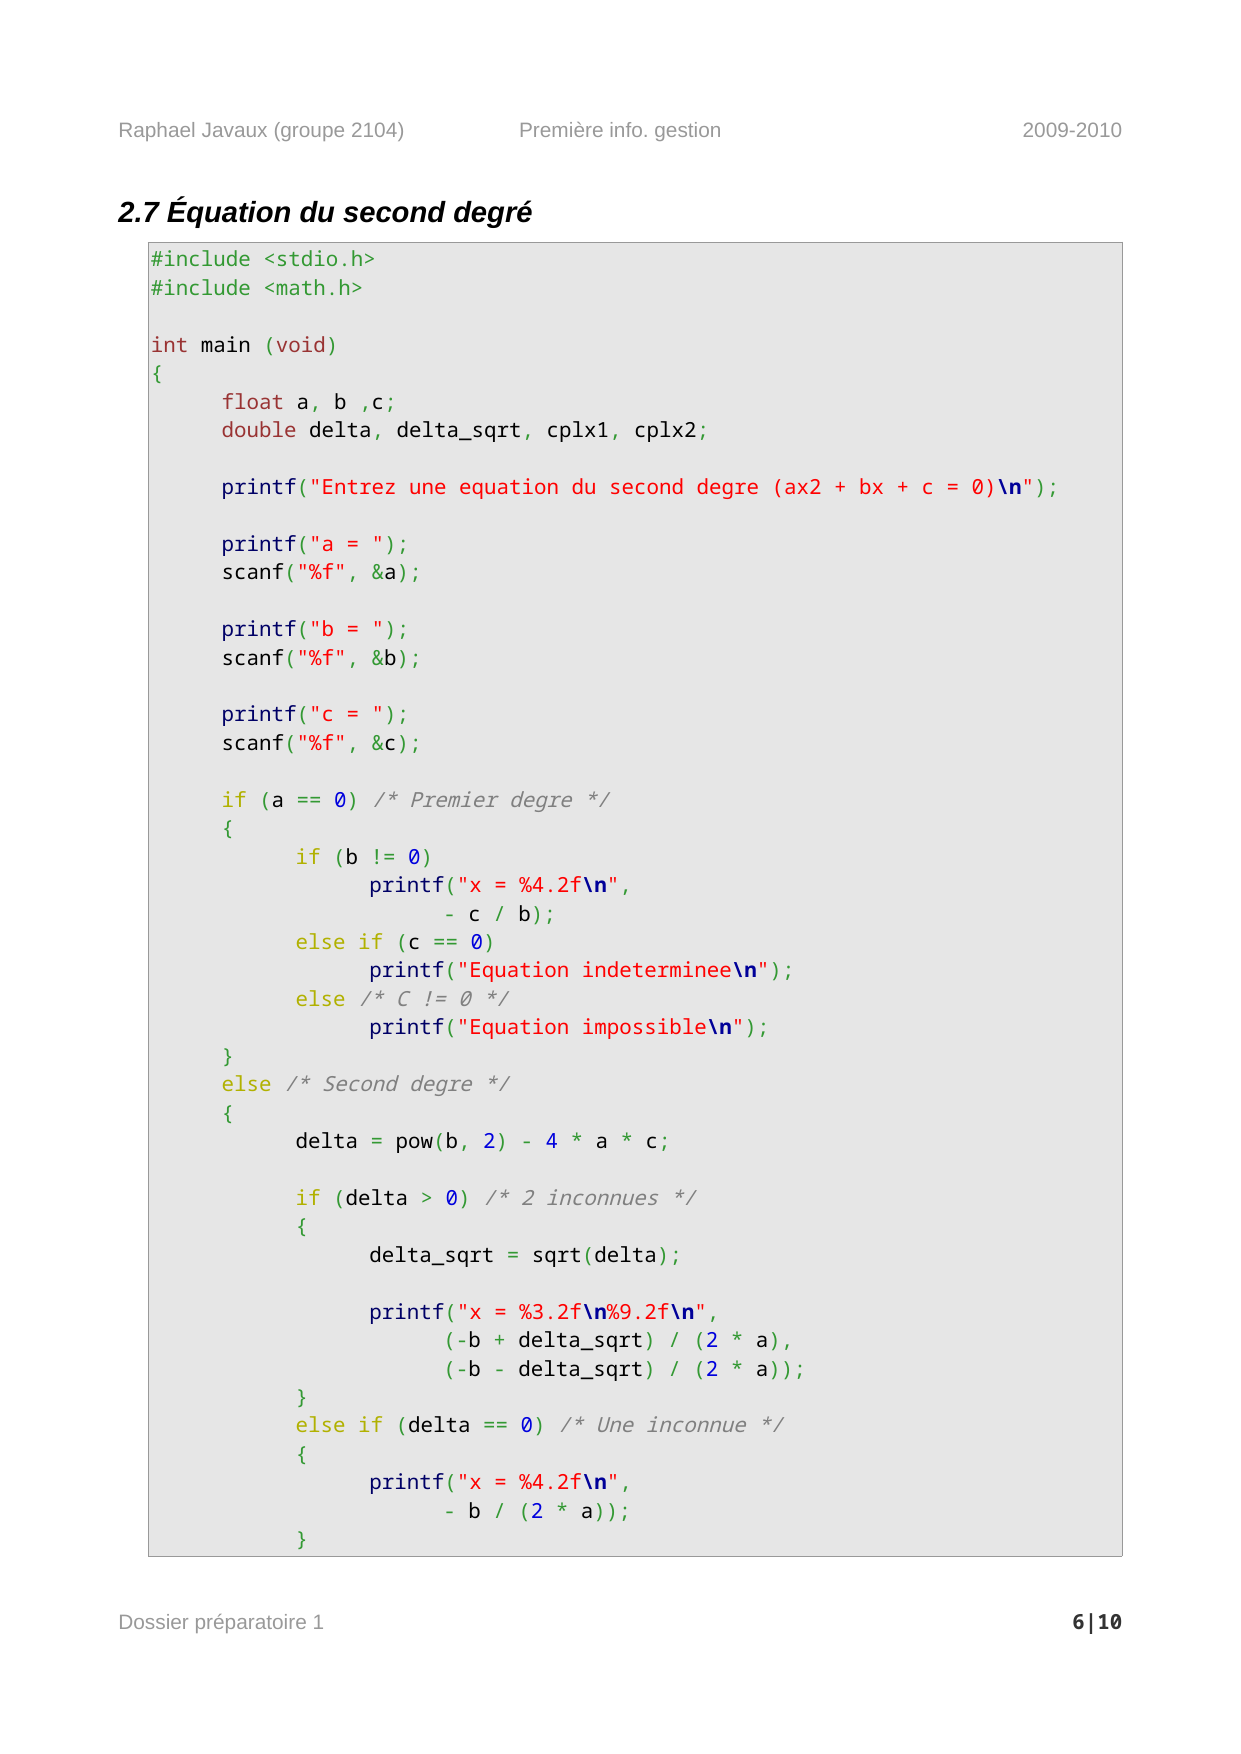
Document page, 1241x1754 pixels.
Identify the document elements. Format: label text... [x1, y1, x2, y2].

text #include <math.h> [149, 270, 1122, 298]
text double delta, delta_sqrt, cplx1, cplx2; [149, 412, 1122, 441]
text printf("c = "); [149, 697, 1122, 725]
text { [149, 810, 1122, 839]
text int main (void) [149, 327, 1122, 355]
text scanf("%f", &a); [149, 554, 1122, 583]
subtitle 2.7 Équation du second degré [118, 196, 1122, 229]
text { [149, 1436, 1122, 1464]
text if (delta > 0) /* 2 inconnues */ [149, 1180, 1122, 1208]
text } [149, 1379, 1122, 1407]
text printf("x = %4.2f\n", [149, 867, 1122, 896]
text float a, b ,c; [149, 384, 1122, 412]
text if (b != 0) [149, 839, 1122, 867]
text #include <stdio.h> [149, 243, 1122, 270]
text printf("Equation impossible\n"); [149, 1009, 1122, 1038]
text { [149, 1208, 1122, 1237]
text printf("x = %4.2f\n", [149, 1464, 1122, 1493]
text } [149, 1521, 1122, 1556]
text { [149, 355, 1122, 384]
text else /* Second degre */ [149, 1066, 1122, 1095]
text else if (delta == 0) /* Une inconnue */ [149, 1407, 1122, 1436]
text printf("Equation indeterminee\n"); [149, 952, 1122, 981]
text printf("Entrez une equation du second degre (ax2 + bx + c = 0)\n"); [149, 469, 1122, 497]
text scanf("%f", &c); [149, 725, 1122, 753]
text delta = pow(b, 2) - 4 * a * c; [149, 1123, 1122, 1152]
text if (a == 0) /* Premier degre */ [149, 782, 1122, 810]
text (-b + delta_sqrt) / (2 * a), [149, 1322, 1122, 1351]
text printf("b = "); [149, 611, 1122, 640]
text printf("x = %3.2f\n%9.2f\n", [149, 1294, 1122, 1322]
text printf("a = "); [149, 526, 1122, 554]
text } [149, 1038, 1122, 1066]
text delta_sqrt = sqrt(delta); [149, 1237, 1122, 1265]
text - b / (2 * a)); [149, 1493, 1122, 1521]
text { [149, 1095, 1122, 1123]
text (-b - delta_sqrt) / (2 * a)); [149, 1351, 1122, 1379]
text else if (c == 0) [149, 924, 1122, 952]
text - c / b); [149, 896, 1122, 924]
text scanf("%f", &b); [149, 640, 1122, 668]
text else /* C != 0 */ [149, 981, 1122, 1009]
